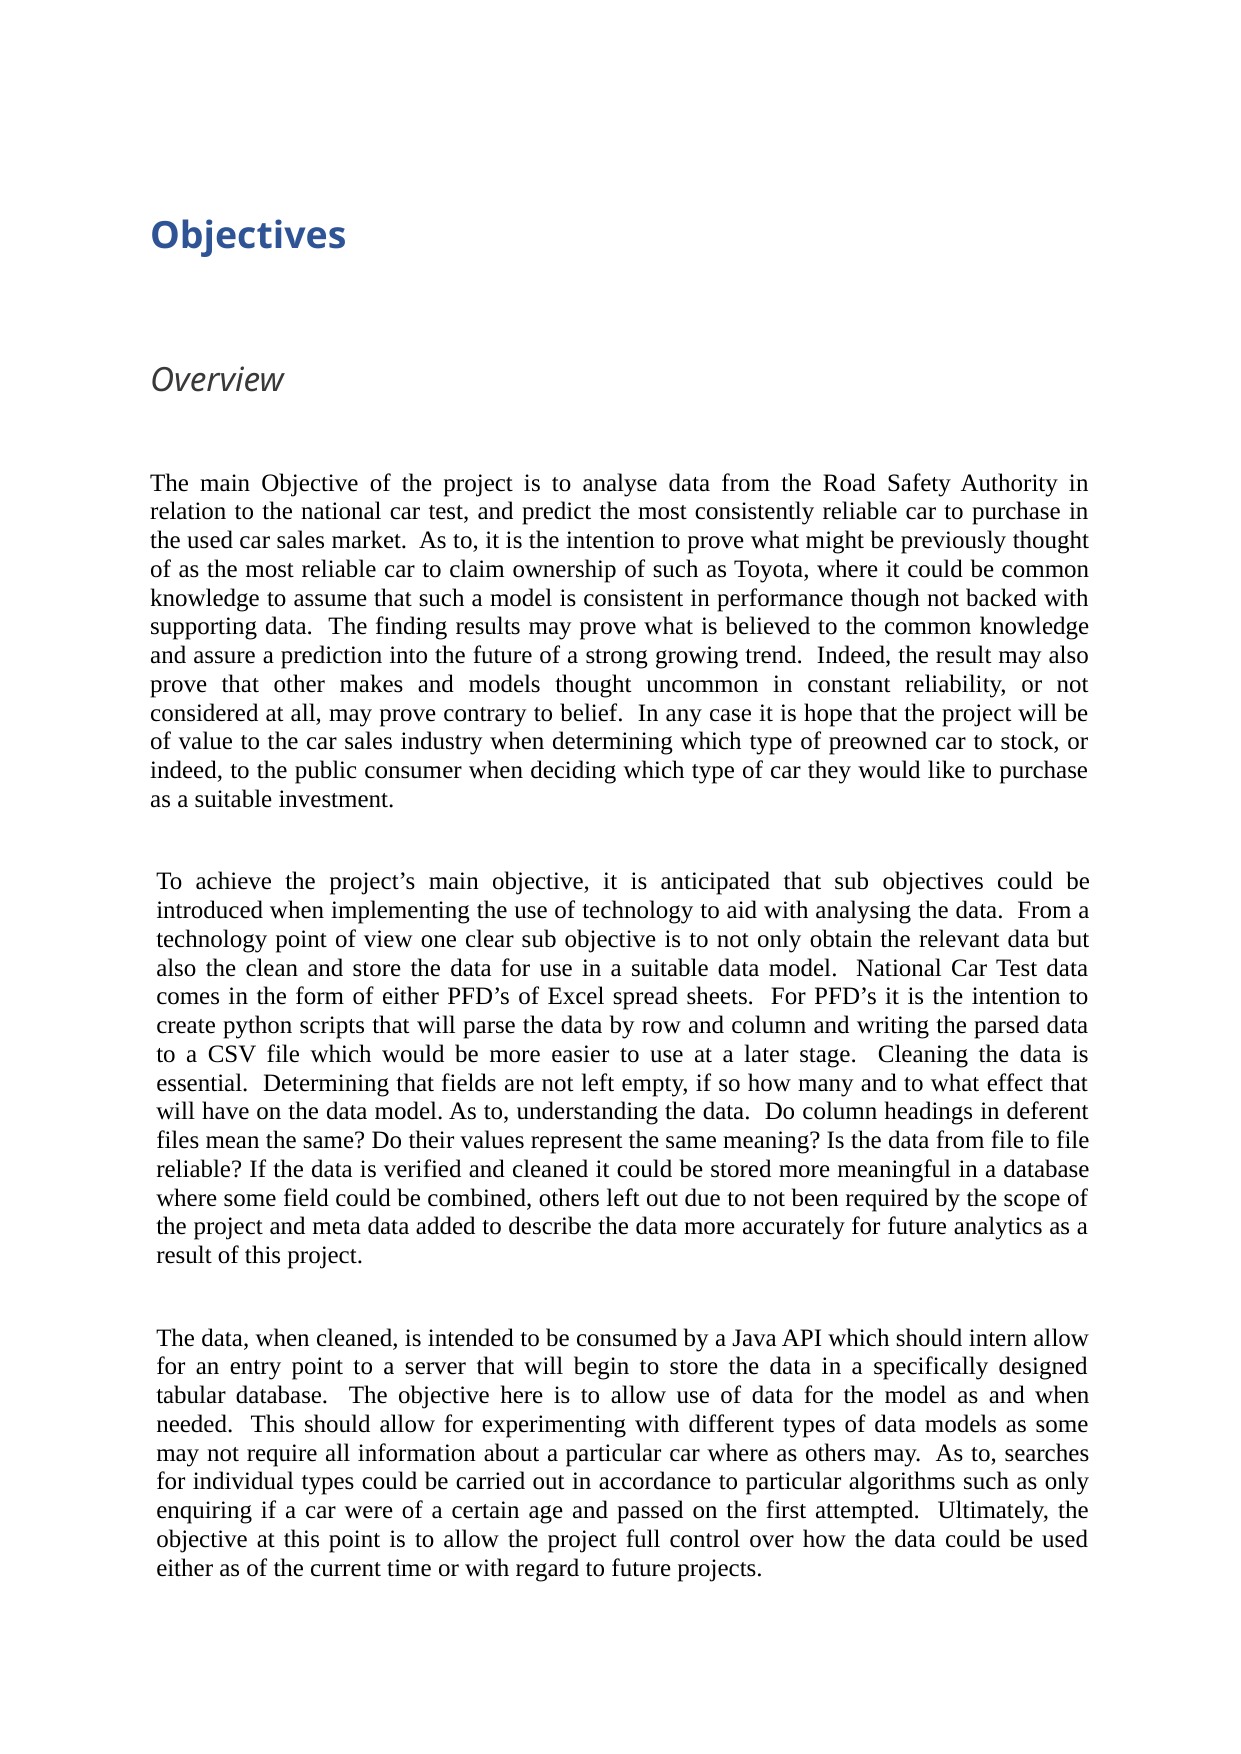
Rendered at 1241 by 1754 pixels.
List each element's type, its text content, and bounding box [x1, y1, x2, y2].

text The data, when cleaned, is intended to be consumed by a Java API which should intern allow for an entry point to a server that will begin to store the data in a specifically designed tabular database. The objective here is to allow use of data for the model as and when needed. This should allow for experimenting with different types of data models as some may not require all information about a particular car where as others may. As to, searches for individual types could be carried out in accordance to particular algorithms such as only enquiring if a car were of a certain age and passed on the first attempted. Ultimately, the objective at this point is to allow the project full control over how the data could be used either as of the current time or with regard to future projects. [156, 1323, 1090, 1581]
text To achieve the project’s main objective, it is anticipated that sub objectives could be introduced when implementing the use of technology to aid with analysing the data. From a technology point of view one clear sub objective is to not only obtain the relevant data but also the clean and store the data for use in a suitable data model. National Car Test data comes in the form of either PFD’s of Excel spread sheets. For PFD’s it is the intention to create python scripts that will parse the data by row and column and writing the parsed data to a CSV file which would be more easier to use at a later stage. Cleaning the data is essential. Determining that fields are not left empty, if so how many and to what effect that will have on the data model. As to, understanding the data. Do column headings in deferent files mean the same? Do their values represent the same meaning? Is the data from file to file reliable? If the data is verified and cleaned it could be stored more meaningful in a database where some field could be combined, others left out due to not been required by the scope of the project and meta data added to describe the data more accurately for future analytics as a result of this project. [156, 866, 1090, 1269]
text The main Objective of the project is to analyse data from the Road Safety Authority in relation to the national car test, and predict the most consistently reliable car to purchase in the used car sales market. As to, it is the intention to prove what might be previously thought of as the most reliable car to claim ownership of such as Toyota, where it could be common knowledge to assume that such a model is consistent in performance though not backed with supporting data. The finding results may prove what is believed to the common knowledge and assure a prediction into the future of a strong growing trend. Indeed, the result may also prove that other makes and models thought uncommon in constant reliability, or not considered at all, may prove contrary to belief. In any case it is hope that the project will be of value to the car sales industry when determining which type of preowned car to stock, or indeed, to the public consumer when deciding which type of car they would like to purchase as a suitable investment. [150, 468, 1090, 813]
title Objectives [150, 208, 1090, 259]
title Overview [150, 356, 1090, 401]
